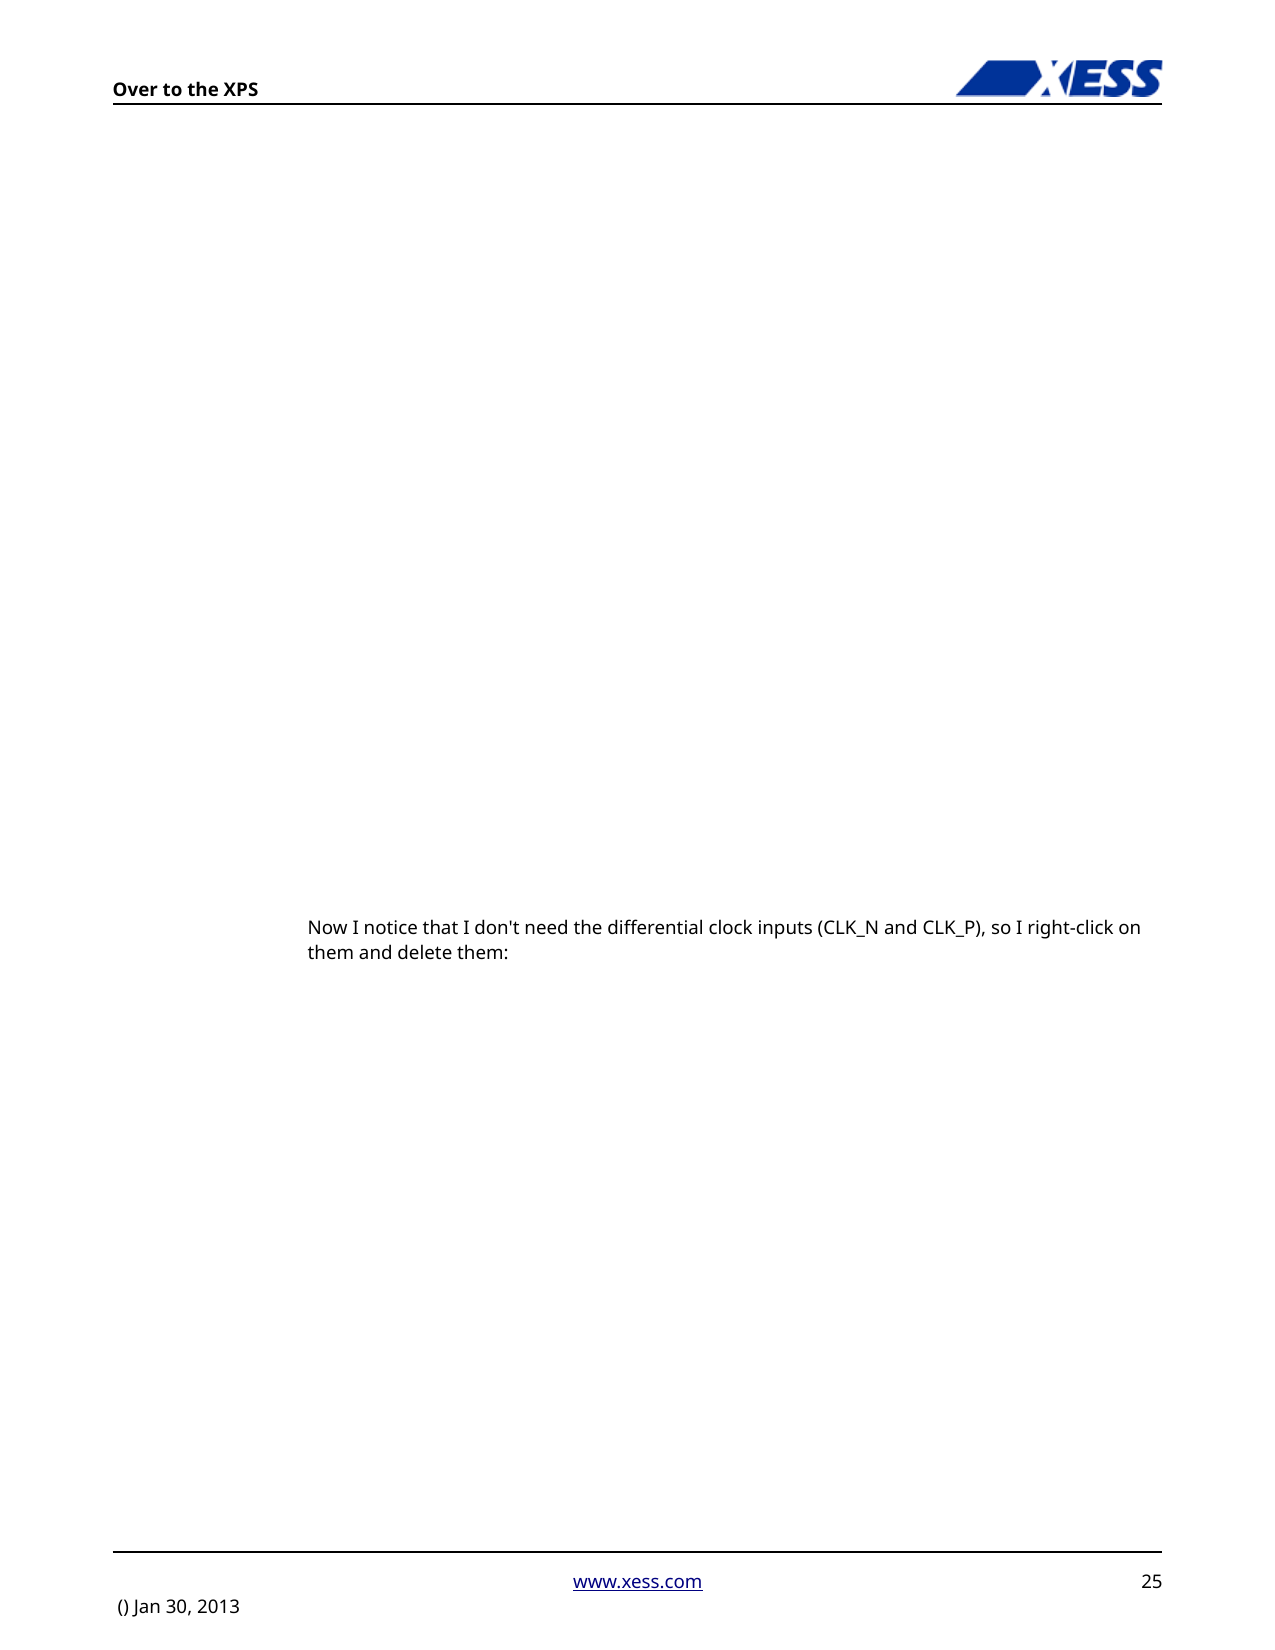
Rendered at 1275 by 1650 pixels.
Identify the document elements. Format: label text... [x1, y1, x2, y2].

picture [955, 60, 1163, 97]
text Now I notice that I don't need the differential clock inputs (CLK_N and CLK_P), so I right-click on them and delete them: [307, 914, 1162, 965]
